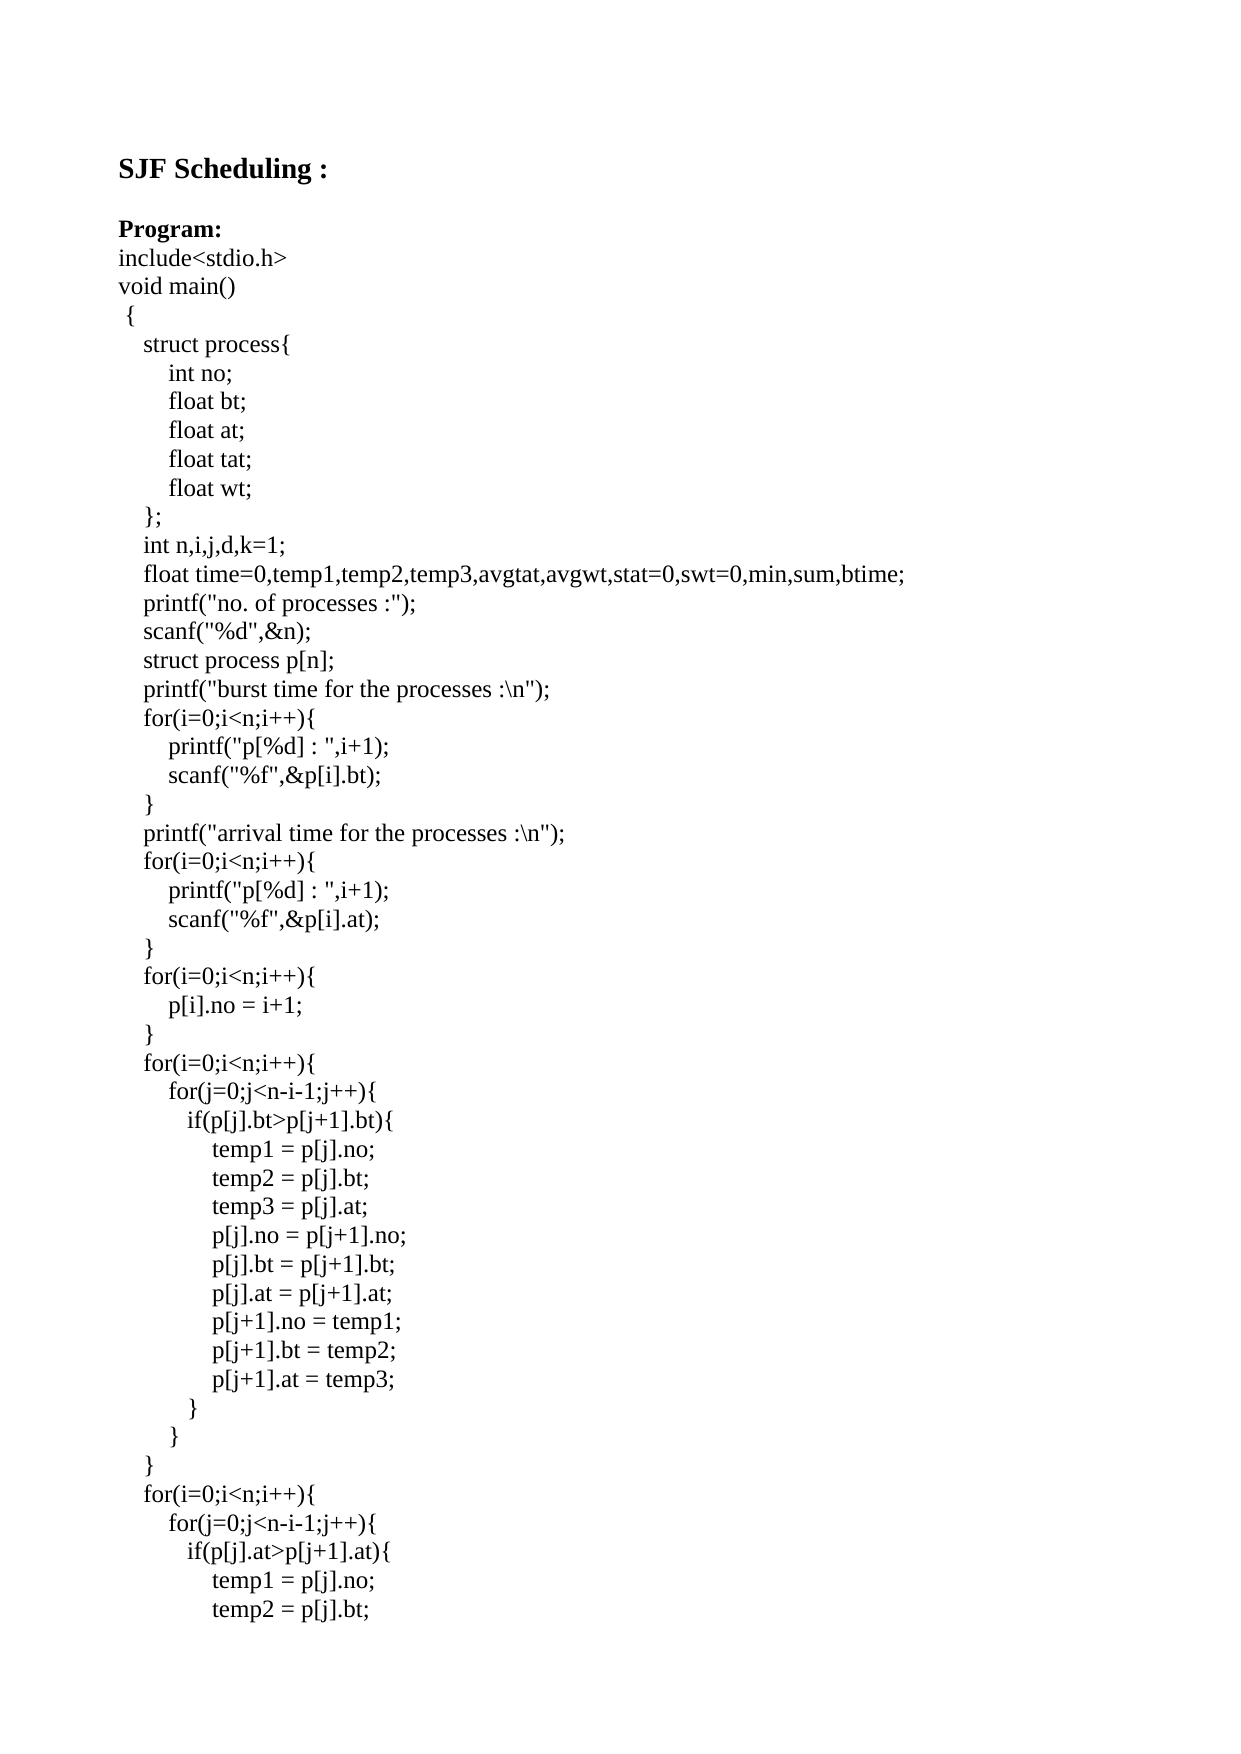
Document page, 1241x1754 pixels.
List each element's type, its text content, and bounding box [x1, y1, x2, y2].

text include<stdio.h> void main() { struct process{ int no; float bt; float at; float tat; float wt; }; int n,i,j,d,k=1; float time=0,temp1,temp2,temp3,avgtat,avgwt,stat=0,swt=0,min,sum,btime; printf("no. of processes :"); scanf("%d",&n); struct process p[n]; printf("burst time for the processes :\n"); for(i=0;i<n;i++){ printf("p[%d] : ",i+1); scanf("%f",&p[i].bt); } printf("arrival time for the processes :\n"); for(i=0;i<n;i++){ printf("p[%d] : ",i+1); scanf("%f",&p[i].at); } for(i=0;i<n;i++){ p[i].no = i+1; } for(i=0;i<n;i++){ for(j=0;j<n-i-1;j++){ if(p[j].bt>p[j+1].bt){ temp1 = p[j].no; temp2 = p[j].bt; temp3 = p[j].at; p[j].no = p[j+1].no; p[j].bt = p[j+1].bt; p[j].at = p[j+1].at; p[j+1].no = temp1; p[j+1].bt = temp2; p[j+1].at = temp3; } } } for(i=0;i<n;i++){ for(j=0;j<n-i-1;j++){ if(p[j].at>p[j+1].at){ temp1 = p[j].no; temp2 = p[j].bt; [118, 243, 1122, 1623]
text SJF Scheduling : [118, 152, 1122, 185]
text Program: [118, 214, 1122, 243]
